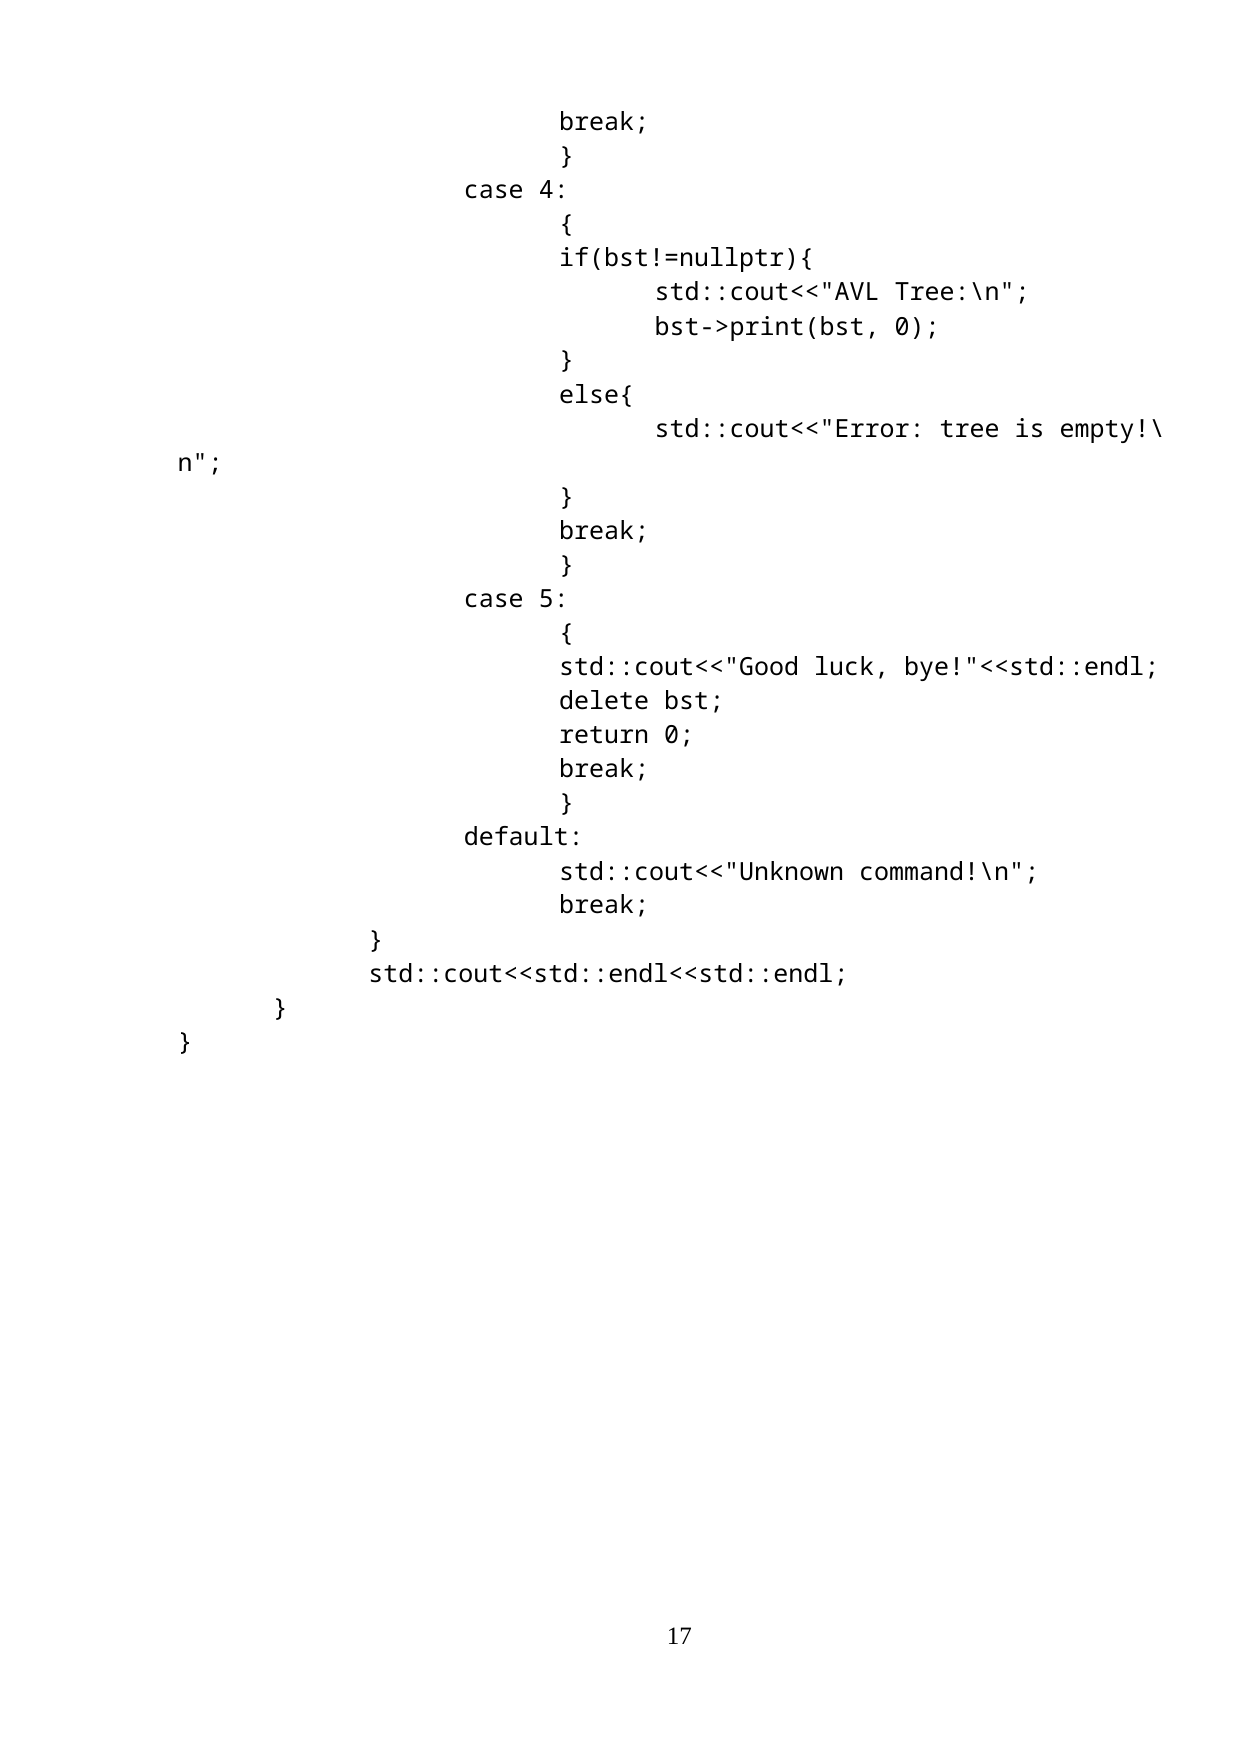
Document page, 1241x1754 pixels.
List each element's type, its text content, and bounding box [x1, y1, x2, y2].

text std::cout<<"Error: tree is empty!\n"; [177, 410, 1181, 478]
text bst->print(bst, 0); [177, 308, 1181, 342]
text if(bst!=nullptr){ [177, 240, 1181, 274]
text } [177, 785, 1181, 819]
text { [177, 206, 1181, 240]
text std::cout<<std::endl<<std::endl; [177, 955, 1181, 989]
text return 0; [177, 717, 1181, 751]
text } [177, 921, 1181, 955]
text { [177, 615, 1181, 649]
text break; [177, 887, 1181, 921]
text break; [177, 104, 1181, 138]
text case 4: [177, 172, 1181, 206]
text } [177, 547, 1181, 581]
text } [177, 342, 1181, 376]
text delete bst; [177, 683, 1181, 717]
text break; [177, 512, 1181, 547]
text } [177, 1023, 1181, 1057]
text } [177, 989, 1181, 1023]
text } [177, 478, 1181, 512]
text std::cout<<"Good luck, bye!"<<std::endl; [177, 649, 1181, 683]
text case 5: [177, 581, 1181, 615]
text else{ [177, 376, 1181, 410]
text std::cout<<"AVL Tree:\n"; [177, 274, 1181, 308]
text std::cout<<"Unknown command!\n"; [177, 853, 1181, 887]
text default: [177, 819, 1181, 853]
text } [177, 138, 1181, 172]
text break; [177, 751, 1181, 785]
